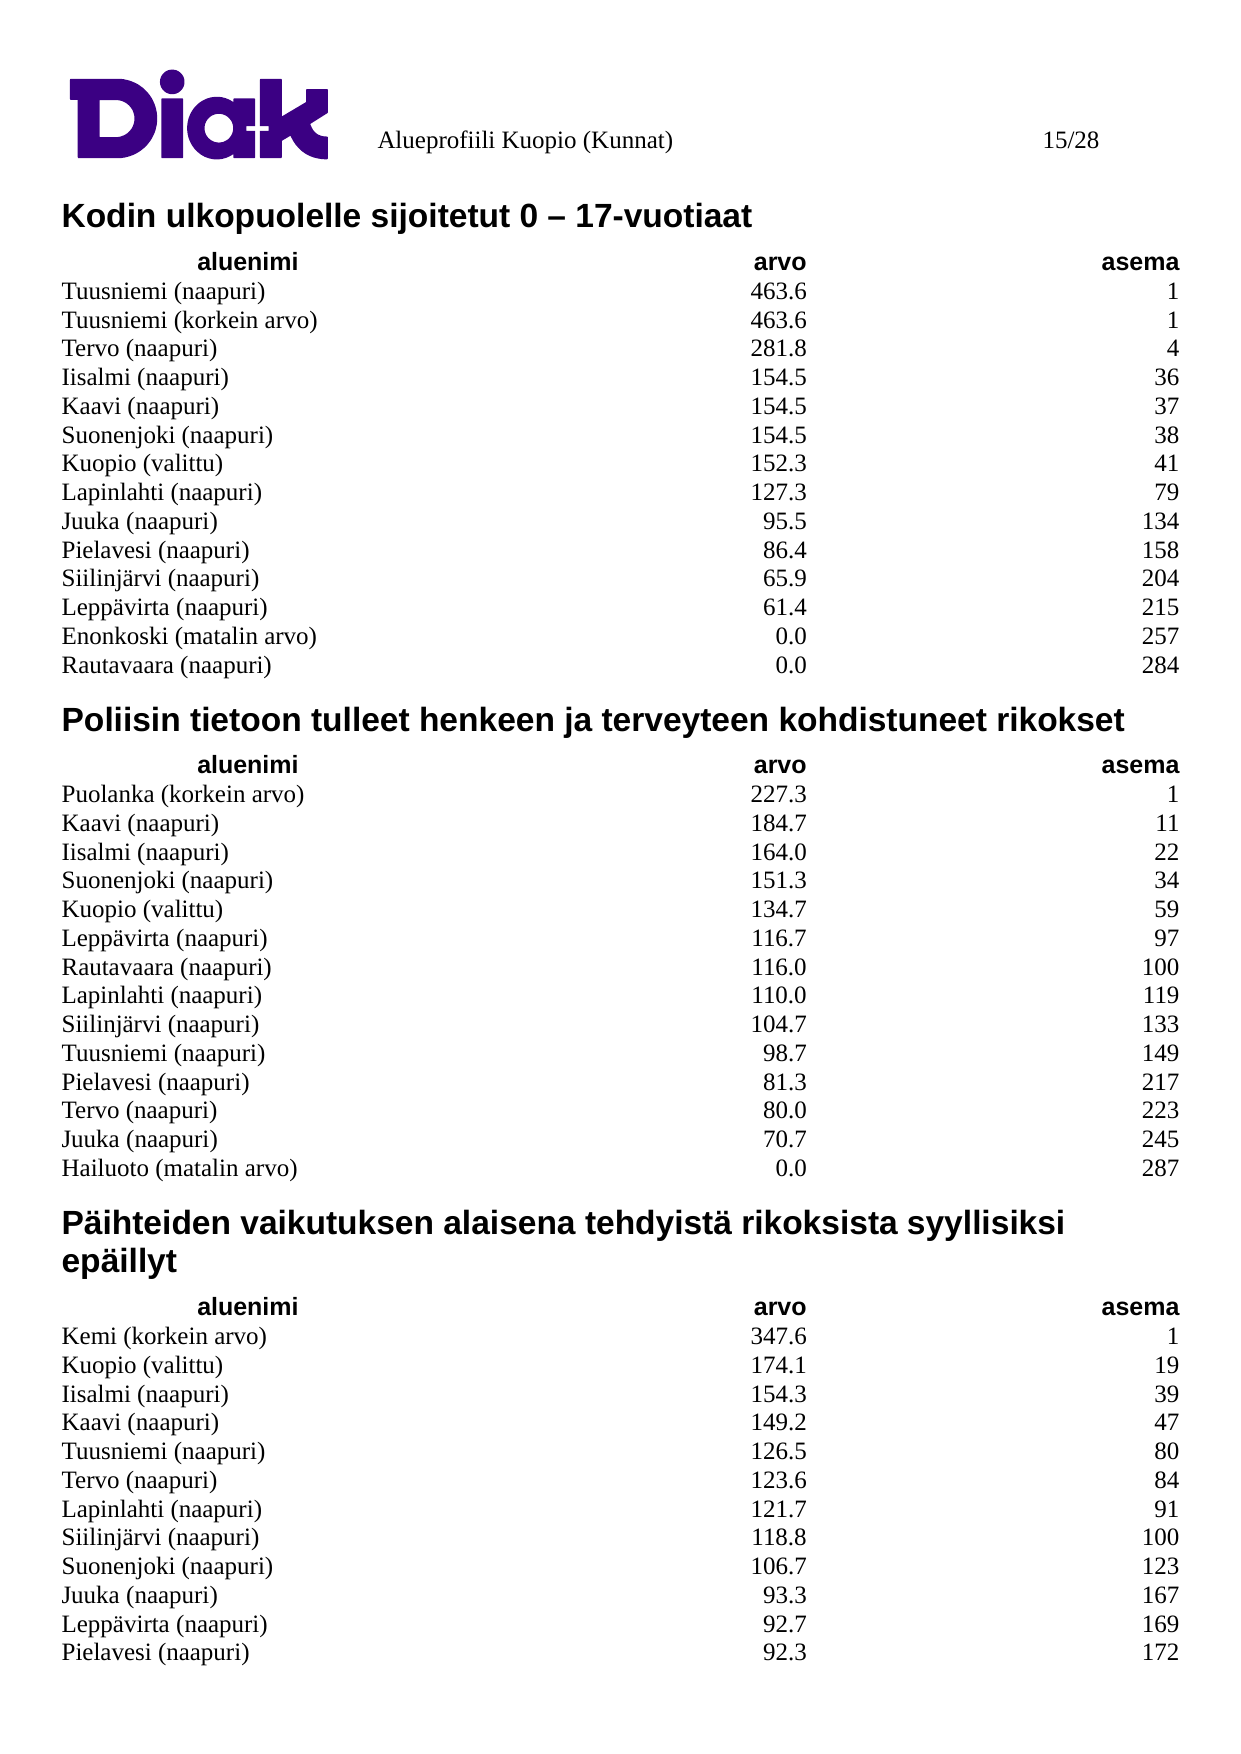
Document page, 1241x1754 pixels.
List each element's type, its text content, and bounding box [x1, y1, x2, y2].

table_cell 110.0 [434, 981, 806, 1009]
table_cell 86.4 [434, 535, 806, 563]
table_cell 167 [806, 1580, 1179, 1609]
table_cell 152.3 [434, 449, 806, 477]
table_cell Kuopio (valittu) [61, 894, 434, 923]
table_cell Pielavesi (naapuri) [61, 535, 434, 563]
table_cell 80.0 [434, 1096, 806, 1124]
table_cell 106.7 [434, 1551, 806, 1580]
table_cell Puolanka (korkein arvo) [61, 779, 434, 808]
table_cell 84 [806, 1465, 1179, 1494]
table_cell 37 [806, 391, 1179, 420]
table_cell Suonenjoki (naapuri) [61, 866, 434, 894]
table_cell 169 [806, 1609, 1179, 1637]
table_cell 91 [806, 1494, 1179, 1522]
table_cell 61.4 [434, 592, 806, 621]
table_cell 100 [806, 952, 1179, 981]
table_cell Rautavaara (naapuri) [61, 650, 434, 678]
table_cell Kaavi (naapuri) [61, 808, 434, 837]
table_cell 79 [806, 477, 1179, 506]
table_cell 151.3 [434, 866, 806, 894]
table_cell 22 [806, 837, 1179, 866]
table_cell 65.9 [434, 564, 806, 592]
table_cell Lapinlahti (naapuri) [61, 981, 434, 1009]
table_header aluenimi [61, 1293, 434, 1321]
table_cell 127.3 [434, 477, 806, 506]
table_cell 134.7 [434, 894, 806, 923]
table_cell 463.6 [434, 305, 806, 333]
table_cell 217 [806, 1067, 1179, 1096]
table_cell Rautavaara (naapuri) [61, 952, 434, 981]
table_cell 133 [806, 1009, 1179, 1038]
table_cell 149 [806, 1038, 1179, 1067]
table_cell 34 [806, 866, 1179, 894]
table_cell Tervo (naapuri) [61, 334, 434, 362]
table_cell 174.1 [434, 1350, 806, 1379]
table_cell 116.7 [434, 923, 806, 952]
table_cell Tuusniemi (naapuri) [61, 1436, 434, 1465]
table_cell Juuka (naapuri) [61, 1124, 434, 1153]
table_cell 281.8 [434, 334, 806, 362]
table_cell 164.0 [434, 837, 806, 866]
table_cell Hailuoto (matalin arvo) [61, 1153, 434, 1182]
table_cell 204 [806, 564, 1179, 592]
table_cell Juuka (naapuri) [61, 506, 434, 535]
table_header asema [806, 751, 1179, 779]
table_cell Tervo (naapuri) [61, 1096, 434, 1124]
table_cell Leppävirta (naapuri) [61, 923, 434, 952]
table_cell Kuopio (valittu) [61, 1350, 434, 1379]
table_cell 97 [806, 923, 1179, 952]
table_cell 126.5 [434, 1436, 806, 1465]
subtitle Päihteiden vaikutuksen alaisena tehdyistä rikoksista syyllisiksi epäillyt [61, 1203, 1179, 1280]
table_cell Iisalmi (naapuri) [61, 837, 434, 866]
table_cell 98.7 [434, 1038, 806, 1067]
table_cell Siilinjärvi (naapuri) [61, 1523, 434, 1551]
table_header arvo [434, 751, 806, 779]
table_header aluenimi [61, 247, 434, 276]
table_cell Siilinjärvi (naapuri) [61, 1009, 434, 1038]
table_cell 223 [806, 1096, 1179, 1124]
table_cell 4 [806, 334, 1179, 362]
table_cell 123.6 [434, 1465, 806, 1494]
table_cell 284 [806, 650, 1179, 678]
table_cell 80 [806, 1436, 1179, 1465]
table_cell 184.7 [434, 808, 806, 837]
table_cell Tuusniemi (naapuri) [61, 276, 434, 305]
table_cell 172 [806, 1638, 1179, 1666]
subtitle Kodin ulkopuolelle sijoitetut 0 – 17-vuotiaat [61, 196, 1179, 235]
table_header arvo [434, 1293, 806, 1321]
table_cell 95.5 [434, 506, 806, 535]
table_cell 100 [806, 1523, 1179, 1551]
table_header asema [806, 1293, 1179, 1321]
table_cell 1 [806, 276, 1179, 305]
table_cell 0.0 [434, 621, 806, 650]
table_cell Iisalmi (naapuri) [61, 1379, 434, 1407]
table_cell Leppävirta (naapuri) [61, 1609, 434, 1637]
table_cell 41 [806, 449, 1179, 477]
table_cell Kemi (korkein arvo) [61, 1321, 434, 1350]
table_cell 257 [806, 621, 1179, 650]
table_cell Lapinlahti (naapuri) [61, 477, 434, 506]
table_cell Kaavi (naapuri) [61, 391, 434, 420]
table_cell Lapinlahti (naapuri) [61, 1494, 434, 1522]
table_cell Tuusniemi (korkein arvo) [61, 305, 434, 333]
table_cell 227.3 [434, 779, 806, 808]
table_cell Pielavesi (naapuri) [61, 1638, 434, 1666]
table_cell 1 [806, 305, 1179, 333]
table_cell 154.3 [434, 1379, 806, 1407]
table_cell 11 [806, 808, 1179, 837]
table_cell Pielavesi (naapuri) [61, 1067, 434, 1096]
table_cell 123 [806, 1551, 1179, 1580]
table_cell 19 [806, 1350, 1179, 1379]
table_cell Juuka (naapuri) [61, 1580, 434, 1609]
table_cell 36 [806, 362, 1179, 391]
table_cell 154.5 [434, 362, 806, 391]
table_cell 93.3 [434, 1580, 806, 1609]
table_cell 119 [806, 981, 1179, 1009]
table_cell 59 [806, 894, 1179, 923]
table_cell 0.0 [434, 650, 806, 678]
table_cell 118.8 [434, 1523, 806, 1551]
table_cell Tervo (naapuri) [61, 1465, 434, 1494]
table_cell Kuopio (valittu) [61, 449, 434, 477]
table_cell 47 [806, 1408, 1179, 1436]
table_cell 463.6 [434, 276, 806, 305]
table_cell 39 [806, 1379, 1179, 1407]
table_cell 245 [806, 1124, 1179, 1153]
table_cell Enonkoski (matalin arvo) [61, 621, 434, 650]
table_cell 92.7 [434, 1609, 806, 1637]
table_cell 70.7 [434, 1124, 806, 1153]
table_cell Iisalmi (naapuri) [61, 362, 434, 391]
table_cell 347.6 [434, 1321, 806, 1350]
table_cell 149.2 [434, 1408, 806, 1436]
table_cell 154.5 [434, 391, 806, 420]
table_cell Leppävirta (naapuri) [61, 592, 434, 621]
table_cell 1 [806, 1321, 1179, 1350]
table_cell 38 [806, 420, 1179, 448]
table_cell 92.3 [434, 1638, 806, 1666]
table_cell Tuusniemi (naapuri) [61, 1038, 434, 1067]
table_cell Suonenjoki (naapuri) [61, 420, 434, 448]
subtitle Poliisin tietoon tulleet henkeen ja terveyteen kohdistuneet rikokset [61, 699, 1179, 738]
table_cell 121.7 [434, 1494, 806, 1522]
table_header arvo [434, 247, 806, 276]
table_cell 1 [806, 779, 1179, 808]
table_cell 116.0 [434, 952, 806, 981]
table_cell Siilinjärvi (naapuri) [61, 564, 434, 592]
table_cell 158 [806, 535, 1179, 563]
table_cell 154.5 [434, 420, 806, 448]
table_cell 134 [806, 506, 1179, 535]
table_header asema [806, 247, 1179, 276]
table_cell 104.7 [434, 1009, 806, 1038]
table_cell 287 [806, 1153, 1179, 1182]
table_header aluenimi [61, 751, 434, 779]
table_cell 215 [806, 592, 1179, 621]
table_cell 81.3 [434, 1067, 806, 1096]
table_cell Kaavi (naapuri) [61, 1408, 434, 1436]
table_cell Suonenjoki (naapuri) [61, 1551, 434, 1580]
table_cell 0.0 [434, 1153, 806, 1182]
